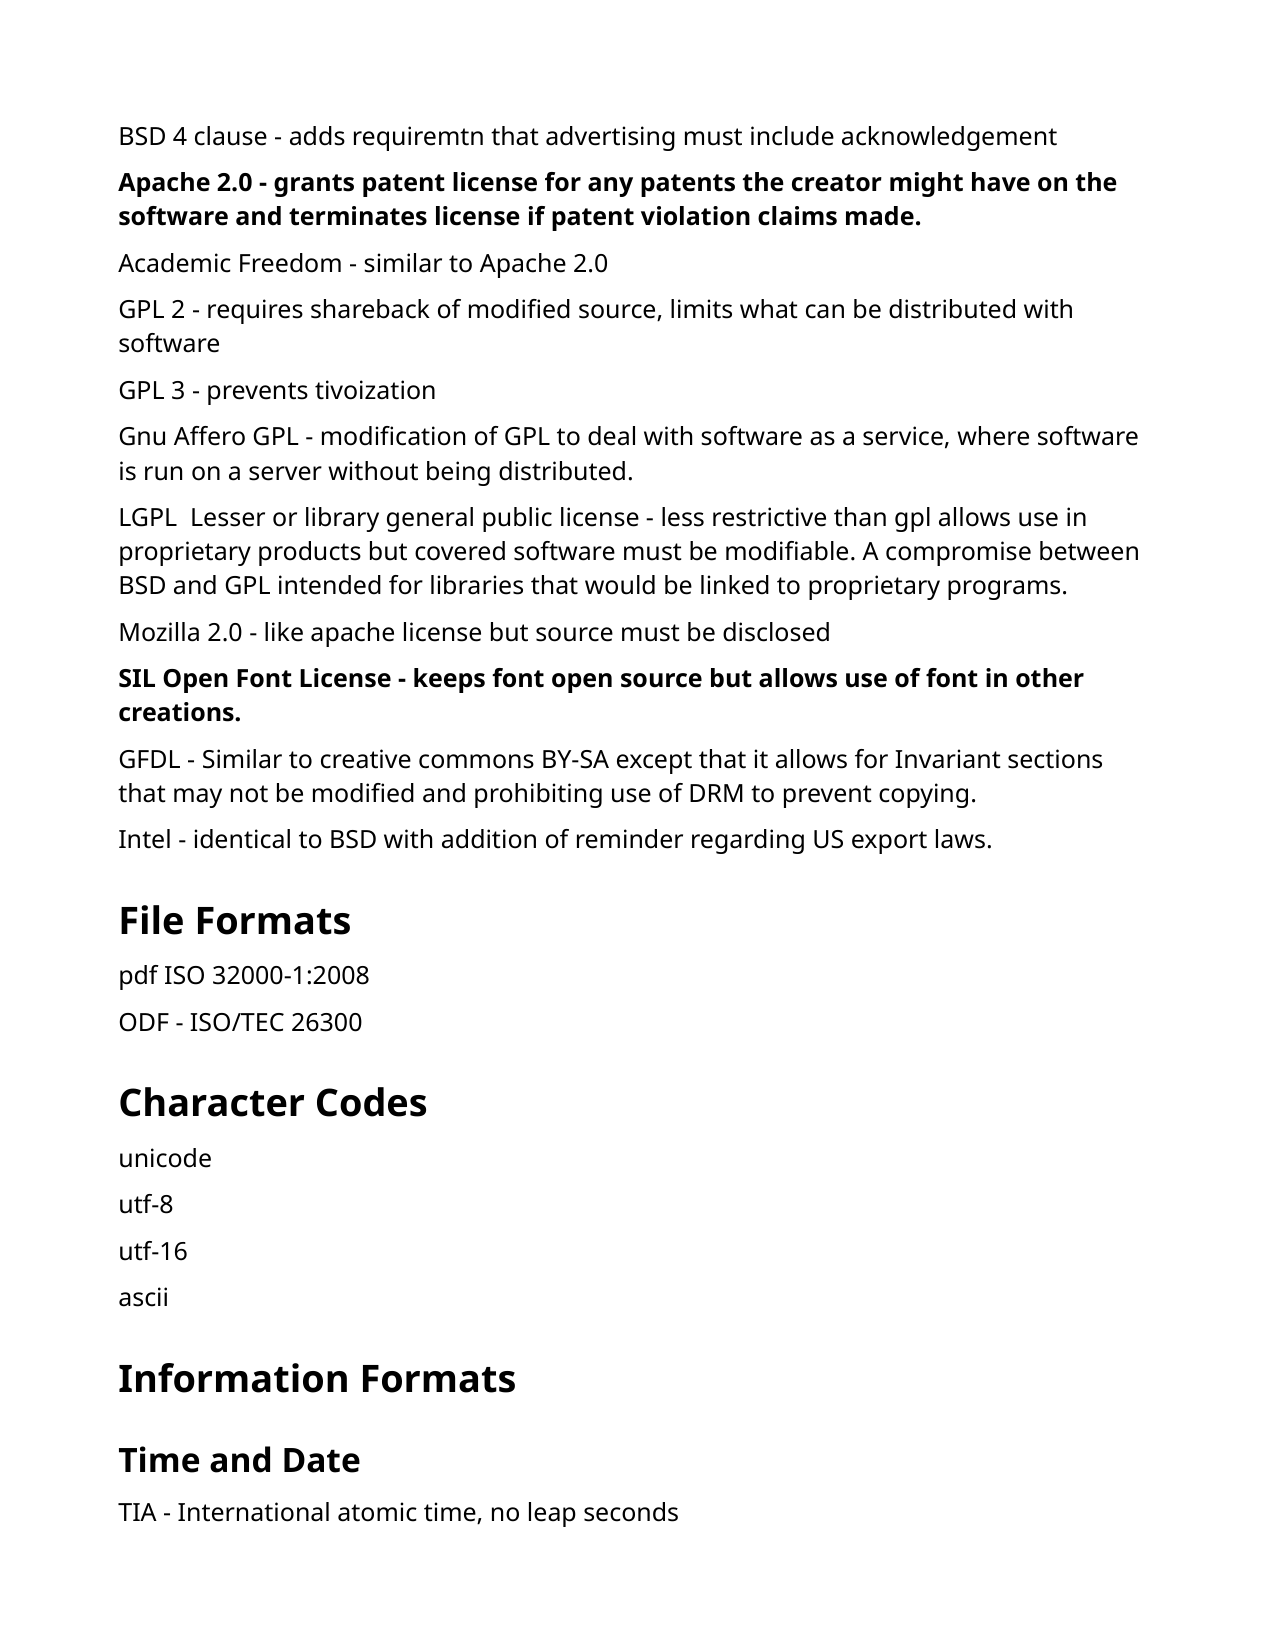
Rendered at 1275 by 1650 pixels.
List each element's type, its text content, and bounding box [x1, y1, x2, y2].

text BSD 4 clause - adds requiremtn that advertising must include acknowledgement [118, 118, 1157, 152]
text Gnu Affero GPL - modification of GPL to deal with software as a service, where software is run on a server without being distributed. [118, 419, 1157, 487]
subtitle Character Codes [118, 1076, 1157, 1128]
text Intel - identical to BSD with addition of reminder regarding US export laws. [118, 822, 1157, 856]
subtitle Time and Date [118, 1436, 1157, 1482]
text Apache 2.0 - grants patent license for any patents the creator might have on the software and terminates license if patent violation claims made. [118, 165, 1157, 233]
text GFDL - Similar to creative commons BY-SA except that it allows for Invariant sections that may not be modified and prohibiting use of DRM to prevent copying. [118, 742, 1157, 810]
subtitle Information Formats [118, 1351, 1157, 1403]
text TIA - International atomic time, no leap seconds [118, 1495, 1157, 1529]
text Academic Freedom - similar to Apache 2.0 [118, 245, 1157, 279]
text GPL 2 - requires shareback of modified source, limits what can be distributed with software [118, 292, 1157, 360]
text utf-8 [118, 1187, 1157, 1221]
text unicode [118, 1140, 1157, 1174]
subtitle File Formats [118, 894, 1157, 945]
text SIL Open Font License - keeps font open source but allows use of font in other creations. [118, 661, 1157, 729]
text ODF - ISO/TEC 26300 [118, 1004, 1157, 1038]
text pdf ISO 32000-1:2008 [118, 958, 1157, 992]
text GPL 3 - prevents tivoization [118, 372, 1157, 407]
text LGPL Lesser or library general public license - less restrictive than gpl allows use in proprietary products but covered software must be modifiable. A compromise between BSD and GPL intended for libraries that would be linked to proprietary programs. [118, 500, 1157, 602]
text ascii [118, 1280, 1157, 1314]
text Mozilla 2.0 - like apache license but source must be disclosed [118, 614, 1157, 648]
text utf-16 [118, 1233, 1157, 1267]
